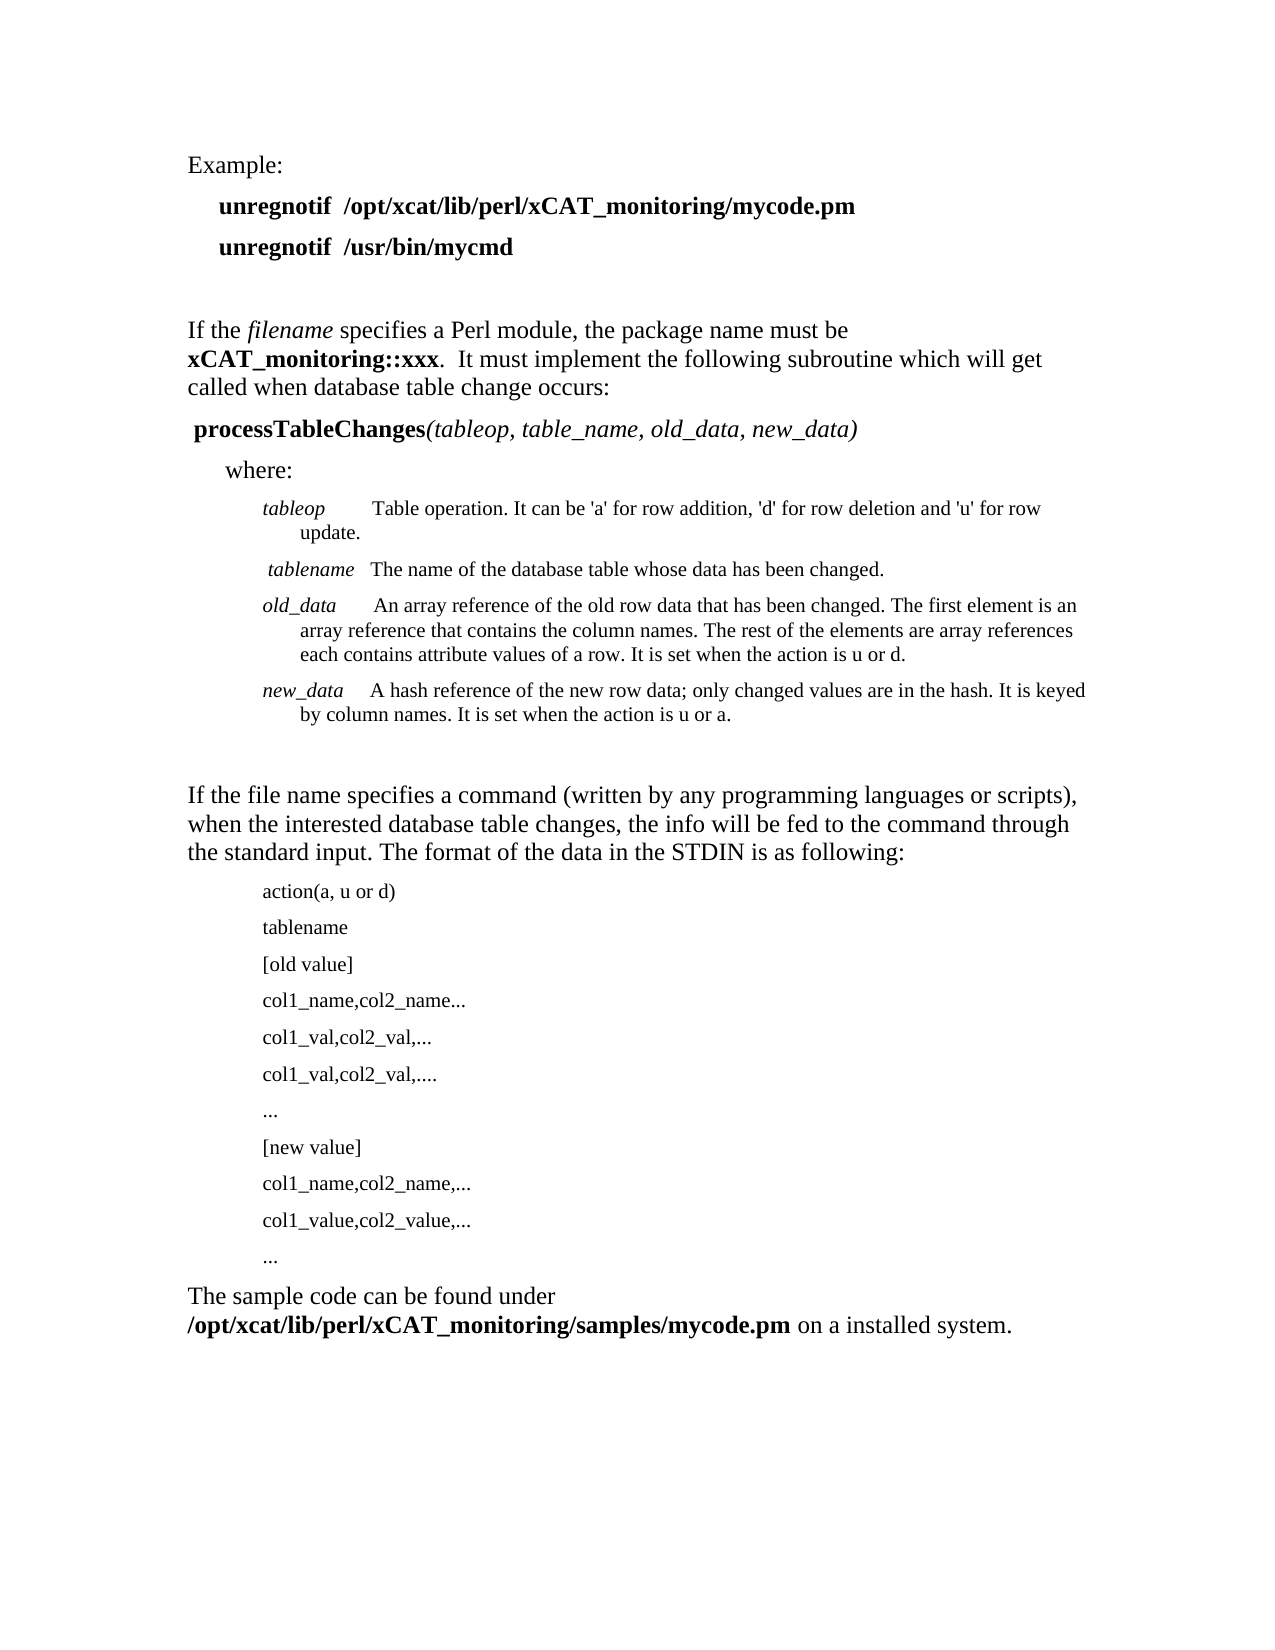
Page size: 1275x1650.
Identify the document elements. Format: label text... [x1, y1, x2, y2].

text ... [262, 1098, 1087, 1122]
text col1_value,col2_value,... [262, 1208, 1087, 1232]
text col1_val,col2_val,.... [262, 1062, 1087, 1086]
text where: [187, 455, 1087, 484]
text tablename [262, 915, 1087, 939]
text If the file name specifies a command (written by any programming languages or scripts), when the interested database table changes, the info will be fed to the command through the standard input. The format of the data in the STDIN is as following: [187, 780, 1087, 866]
text col1_val,col2_val,... [262, 1025, 1087, 1049]
text old_data An array reference of the old row data that has been changed. The first element is an array reference that contains the column names. The rest of the elements are array references each contains attribute values of a row. It is set when the action is u or d. [262, 593, 1087, 666]
text col1_name,col2_name,... [262, 1171, 1087, 1195]
text If the filename specifies a Perl module, the package name must be xCAT_monitoring::xxx. It must implement the following subroutine which will get called when database table change occurs: [187, 315, 1087, 401]
text [new value] [262, 1135, 1087, 1159]
text tableop Table operation. It can be 'a' for row addition, 'd' for row deletion and 'u' for row update. [262, 496, 1087, 544]
text unregnotif /opt/xcat/lib/perl/xCAT_monitoring/mycode.pm [187, 191, 1087, 220]
text [old value] [262, 952, 1087, 976]
text Example: [187, 150, 1087, 179]
text col1_name,col2_name... [262, 988, 1087, 1012]
text ... [262, 1244, 1087, 1268]
text The sample code can be found under /opt/xcat/lib/perl/xCAT_monitoring/samples/mycode.pm on a installed system. [187, 1281, 1087, 1338]
text new_data A hash reference of the new row data; only changed values are in the hash. It is keyed by column names. It is set when the action is u or a. [262, 678, 1087, 726]
text tablename The name of the database table whose data has been changed. [262, 557, 1087, 581]
text unregnotif /usr/bin/mycmd [187, 232, 1087, 261]
text processTableChanges(tableop, table_name, old_data, new_data) [187, 414, 1087, 442]
text action(a, u or d) [262, 879, 1087, 903]
